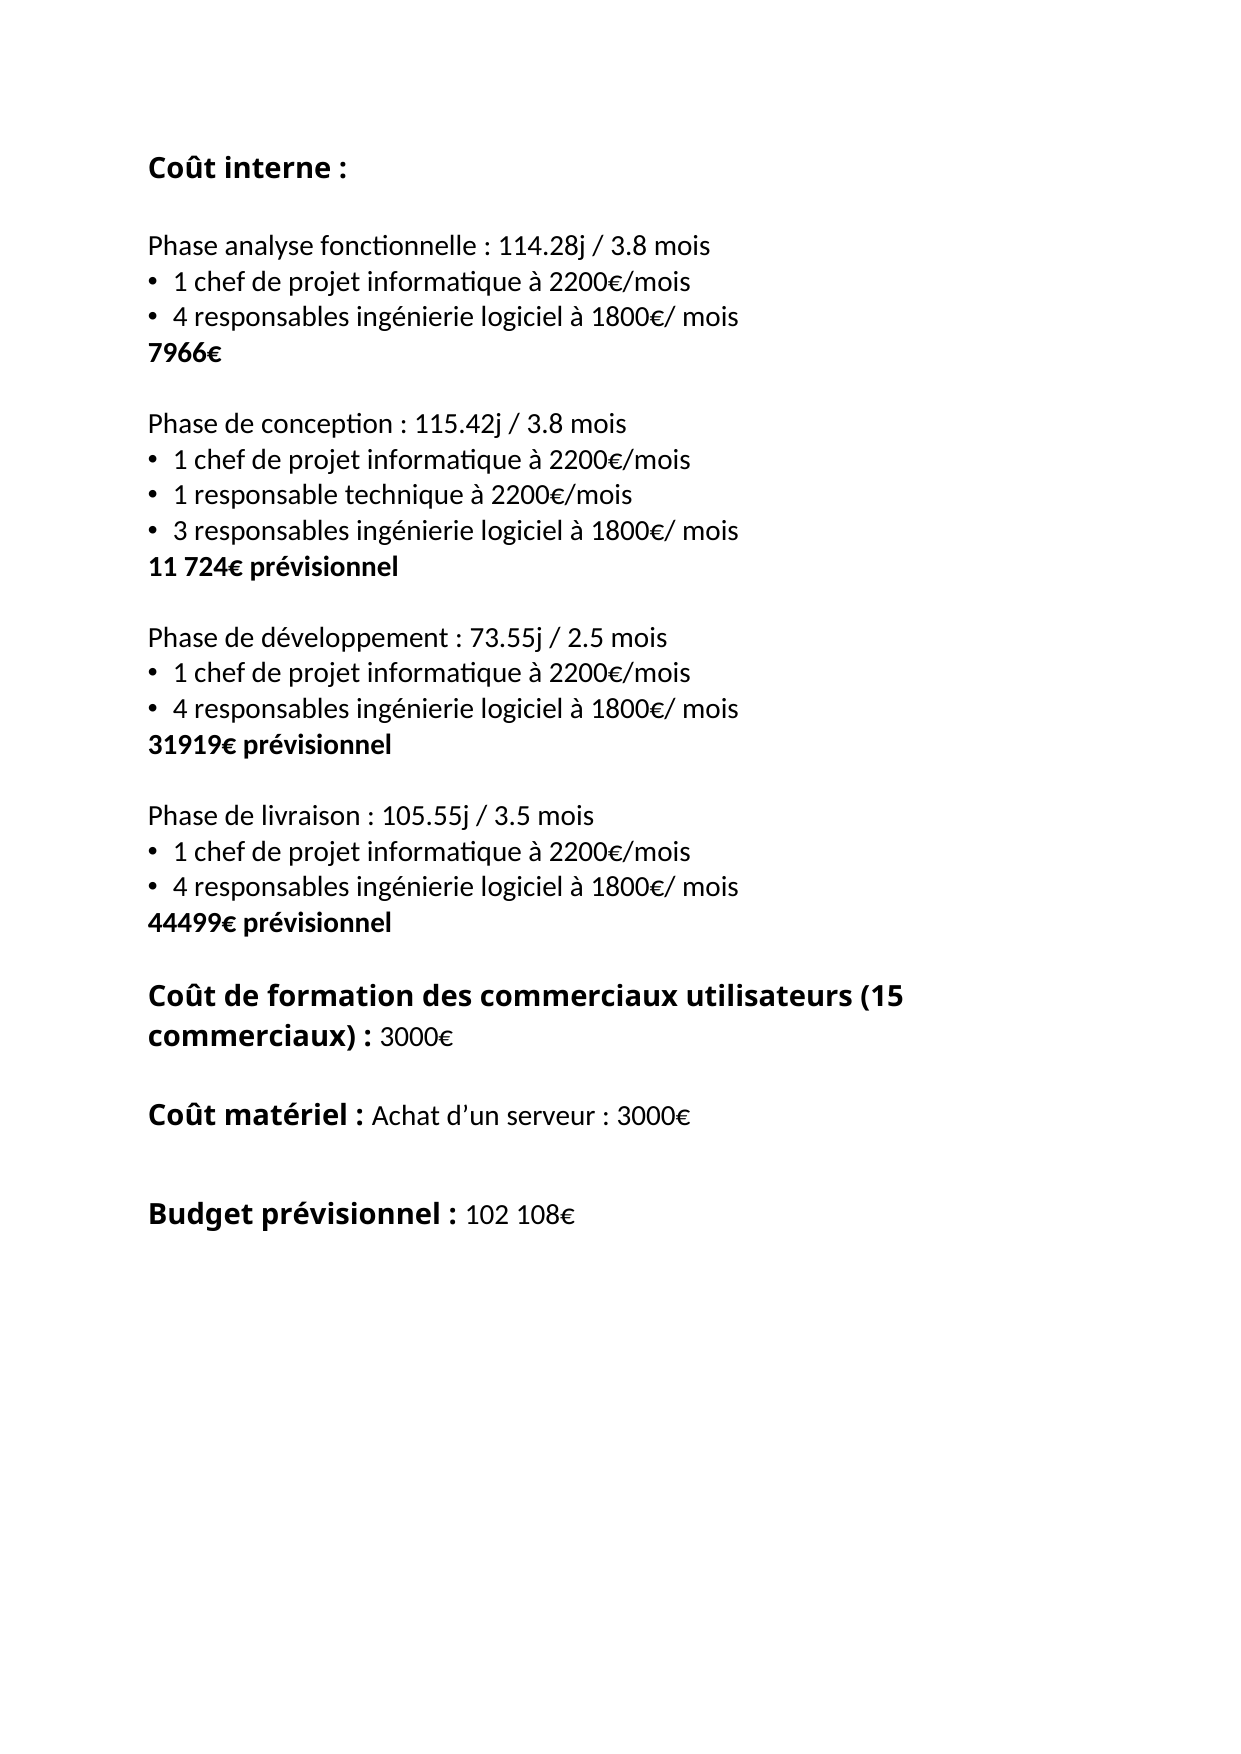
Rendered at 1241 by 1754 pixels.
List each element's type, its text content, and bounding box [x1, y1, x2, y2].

text • 3 responsables ingénierie logiciel à 1800€/ mois [148, 512, 1093, 548]
text • 1 chef de projet informatique à 2200€/mois [148, 833, 1093, 868]
text Budget prévisionnel : 102 108€ [148, 1193, 1093, 1233]
text Phase de conception : 115.42j / 3.8 mois [148, 405, 1093, 441]
text 31919€ prévisionnel [148, 726, 1093, 761]
text Coût matériel : Achat d’un serveur : 3000€ [148, 1094, 1093, 1134]
text • 4 responsables ingénierie logiciel à 1800€/ mois [148, 298, 1093, 334]
text • 1 chef de projet informatique à 2200€/mois [148, 441, 1093, 476]
text • 4 responsables ingénierie logiciel à 1800€/ mois [148, 690, 1093, 726]
text 11 724€ prévisionnel [148, 548, 1093, 583]
text 7966€ [148, 334, 1093, 369]
text Phase analyse fonctionnelle : 114.28j / 3.8 mois [148, 227, 1093, 263]
text Phase de livraison : 105.55j / 3.5 mois [148, 797, 1093, 833]
text Phase de développement : 73.55j / 2.5 mois [148, 619, 1093, 654]
text • 4 responsables ingénierie logiciel à 1800€/ mois [148, 868, 1093, 904]
text • 1 chef de projet informatique à 2200€/mois [148, 263, 1093, 298]
text • 1 responsable technique à 2200€/mois [148, 476, 1093, 512]
text Coût interne : [148, 148, 1093, 187]
text • 1 chef de projet informatique à 2200€/mois [148, 654, 1093, 690]
text 44499€ prévisionnel [148, 904, 1093, 939]
text Coût de formation des commerciaux utilisateurs (15 commerciaux) : 3000€ [148, 975, 1093, 1054]
